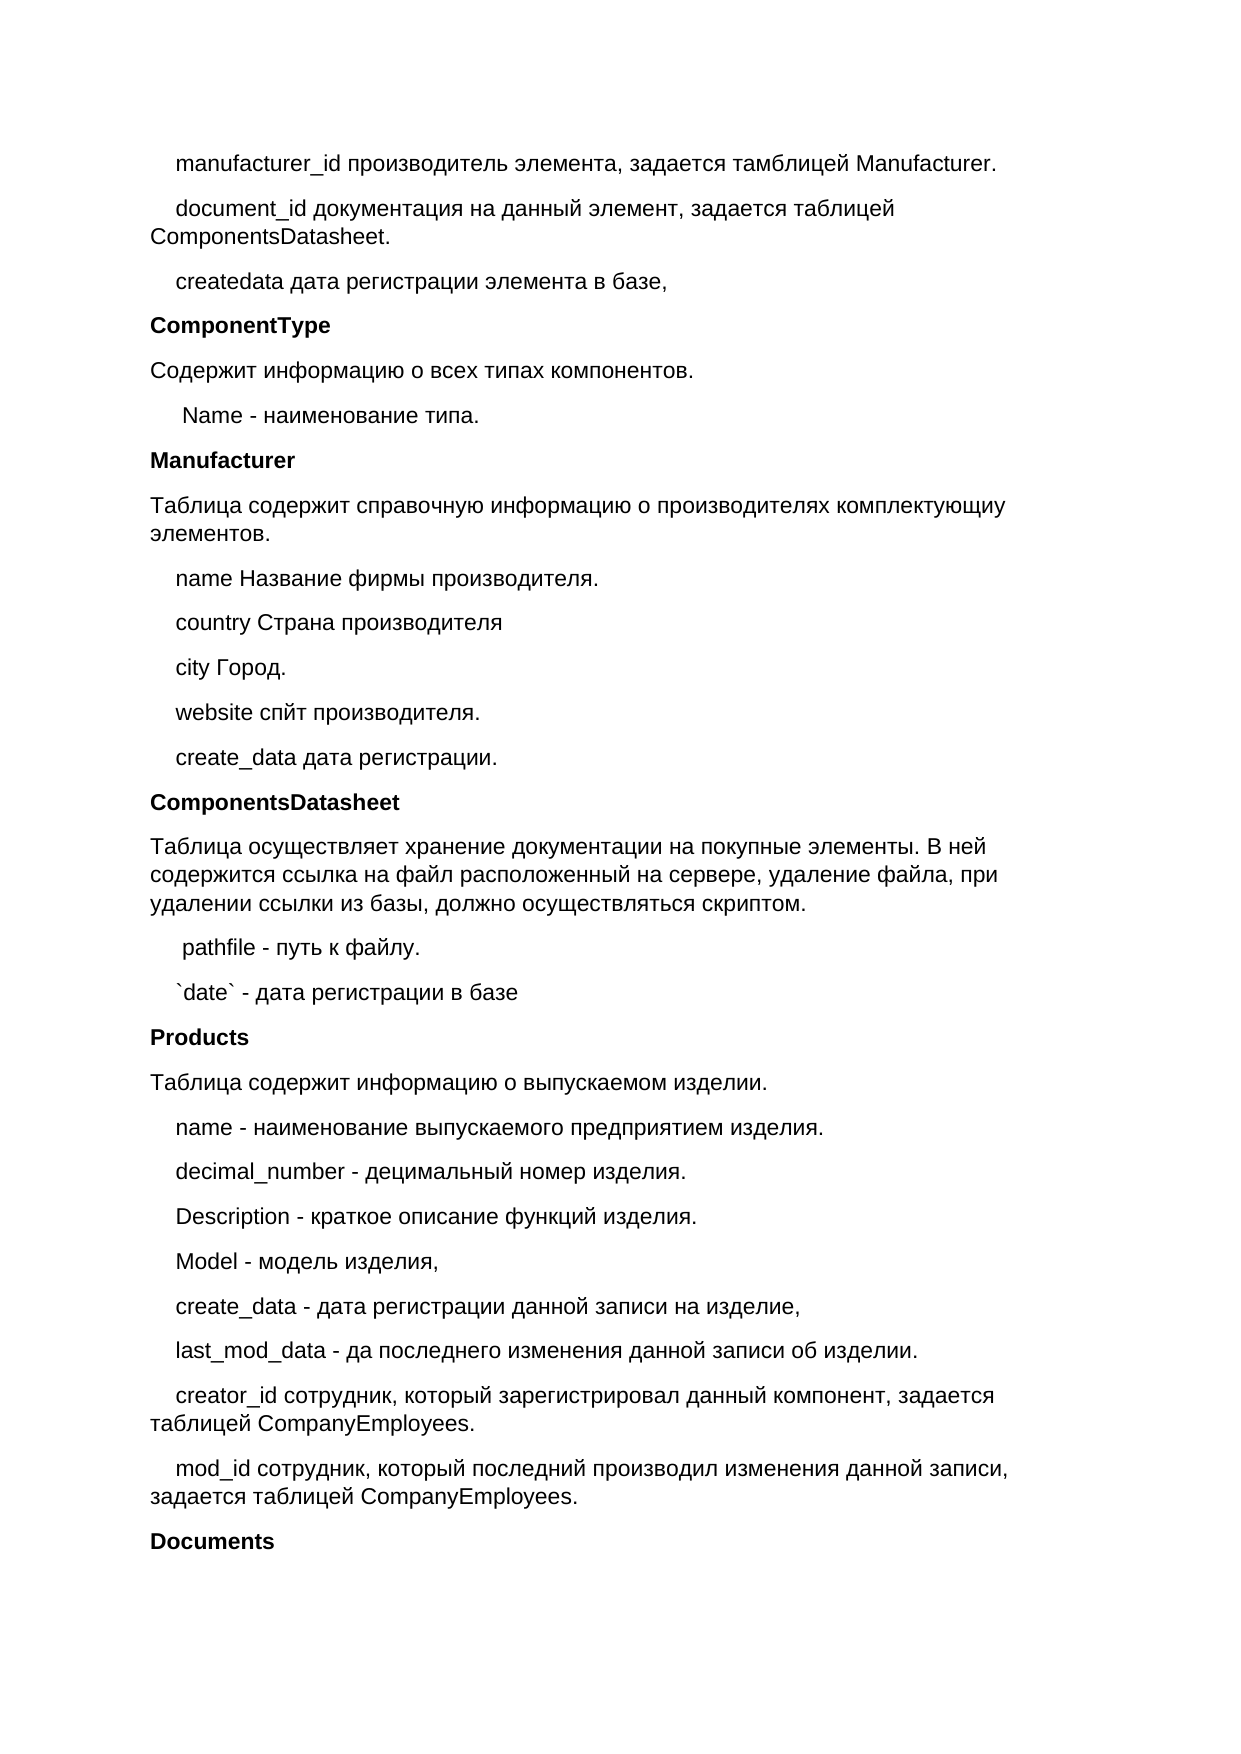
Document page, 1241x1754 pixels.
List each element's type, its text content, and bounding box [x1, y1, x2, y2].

text Manufacturer [150, 447, 1090, 473]
text Description - краткое описание функций изделия. [150, 1203, 1090, 1229]
text last_mod_data - да последнего изменения данной записи об изделии. [150, 1337, 1090, 1364]
text Содержит информацию о всех типах компонентов. [150, 357, 1090, 384]
text create_data дата регистрации. [150, 744, 1090, 770]
text Таблица осуществляет хранение документации на покупные элементы. В ней содержится ссылка на файл расположенный на сервере, удаление файла, при удалении ссылки из базы, должно осуществляться скриптом. [150, 833, 1090, 916]
text createdata дата регистрации элемента в базе, [150, 268, 1090, 294]
text ComponentType [150, 312, 1090, 339]
text Documents [150, 1528, 1090, 1554]
text Model - модель изделия, [150, 1248, 1090, 1274]
text mod_id сотрудник, который последний производил изменения данной записи, задается таблицей CompanyEmployees. [150, 1455, 1090, 1510]
text website спйт производителя. [150, 699, 1090, 725]
text document_id документация на данный элемент, задается таблицей ComponentsDatasheet. [150, 195, 1090, 249]
text name - наименование выпускаемого предприятием изделия. [150, 1113, 1090, 1140]
text decimal_number - децимальный номер изделия. [150, 1158, 1090, 1185]
text create_data - дата регистрации данной записи на изделие, [150, 1293, 1090, 1319]
text pathfile - путь к файлу. [150, 934, 1090, 961]
text ComponentsDatasheet [150, 788, 1090, 815]
text `date` - дата регистрации в базе [150, 979, 1090, 1006]
text creator_id сотрудник, который зарегистрировал данный компонент, задается таблицей CompanyEmployees. [150, 1382, 1090, 1437]
text country Страна производителя [150, 609, 1090, 636]
text city Город. [150, 654, 1090, 681]
text name Название фирмы производителя. [150, 564, 1090, 591]
text Name - наименование типа. [150, 402, 1090, 428]
text manufacturer_id производитель элемента, задается тамблицей Manufacturer. [150, 150, 1090, 176]
text Products [150, 1024, 1090, 1050]
text Таблица содержит справочную информацию о производителях комплектующиу элементов. [150, 492, 1090, 546]
text Таблица содержит информацию о выпускаемом изделии. [150, 1069, 1090, 1095]
